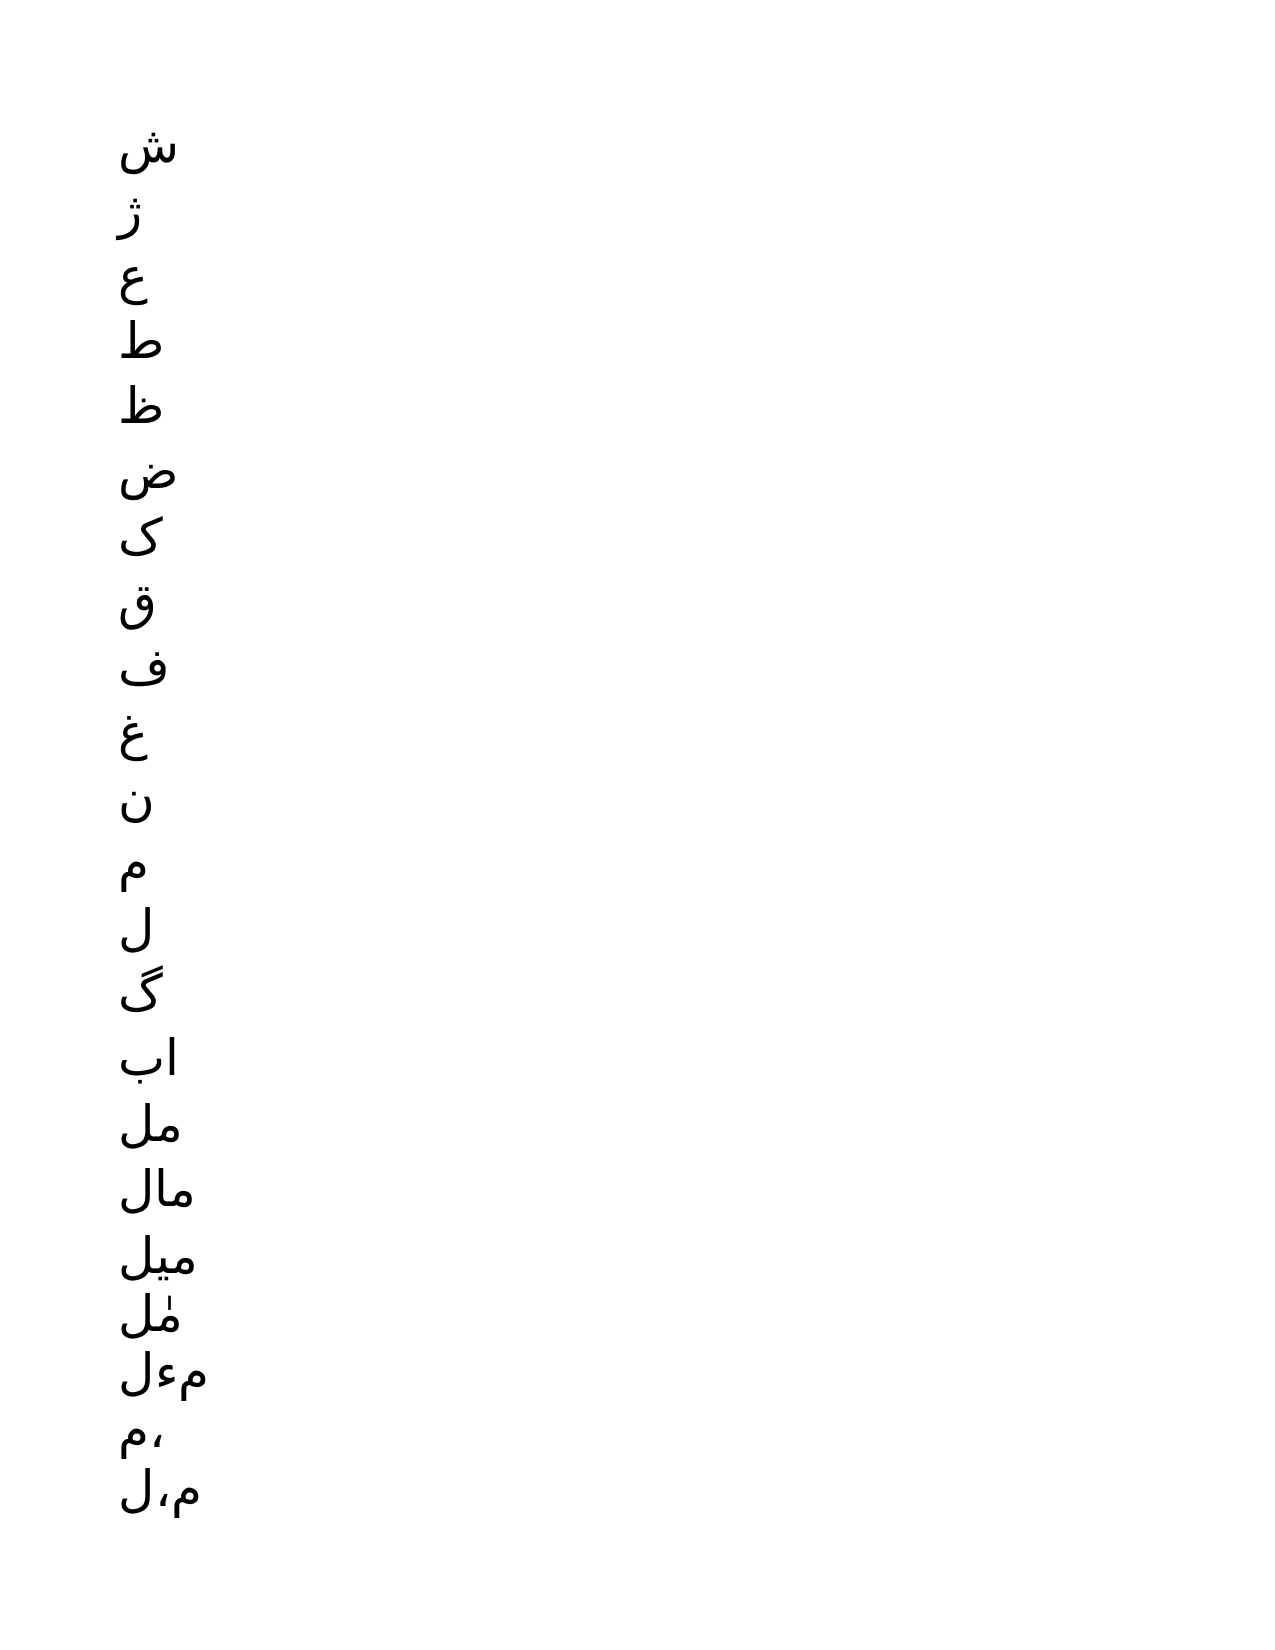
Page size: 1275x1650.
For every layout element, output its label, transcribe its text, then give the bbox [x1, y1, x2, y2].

text مل [118, 1096, 1157, 1161]
text اب [118, 1031, 1157, 1096]
text مال [118, 1161, 1157, 1227]
text ض [118, 444, 1157, 509]
text م،ل [118, 1459, 1157, 1518]
text غ [118, 705, 1157, 770]
text میل [118, 1227, 1157, 1285]
text ط [118, 314, 1157, 379]
text ن [118, 770, 1157, 835]
text مءل [118, 1343, 1157, 1401]
text ژ [118, 183, 1157, 248]
text ک [118, 509, 1157, 574]
text گ [118, 966, 1157, 1031]
text ع [118, 248, 1157, 314]
text مٰل [118, 1285, 1157, 1343]
text ق [118, 574, 1157, 640]
text ف [118, 640, 1157, 705]
text ظ [118, 379, 1157, 444]
text ل [118, 901, 1157, 966]
text ش [118, 118, 1157, 183]
text م [118, 835, 1157, 901]
text م، [118, 1401, 1157, 1459]
